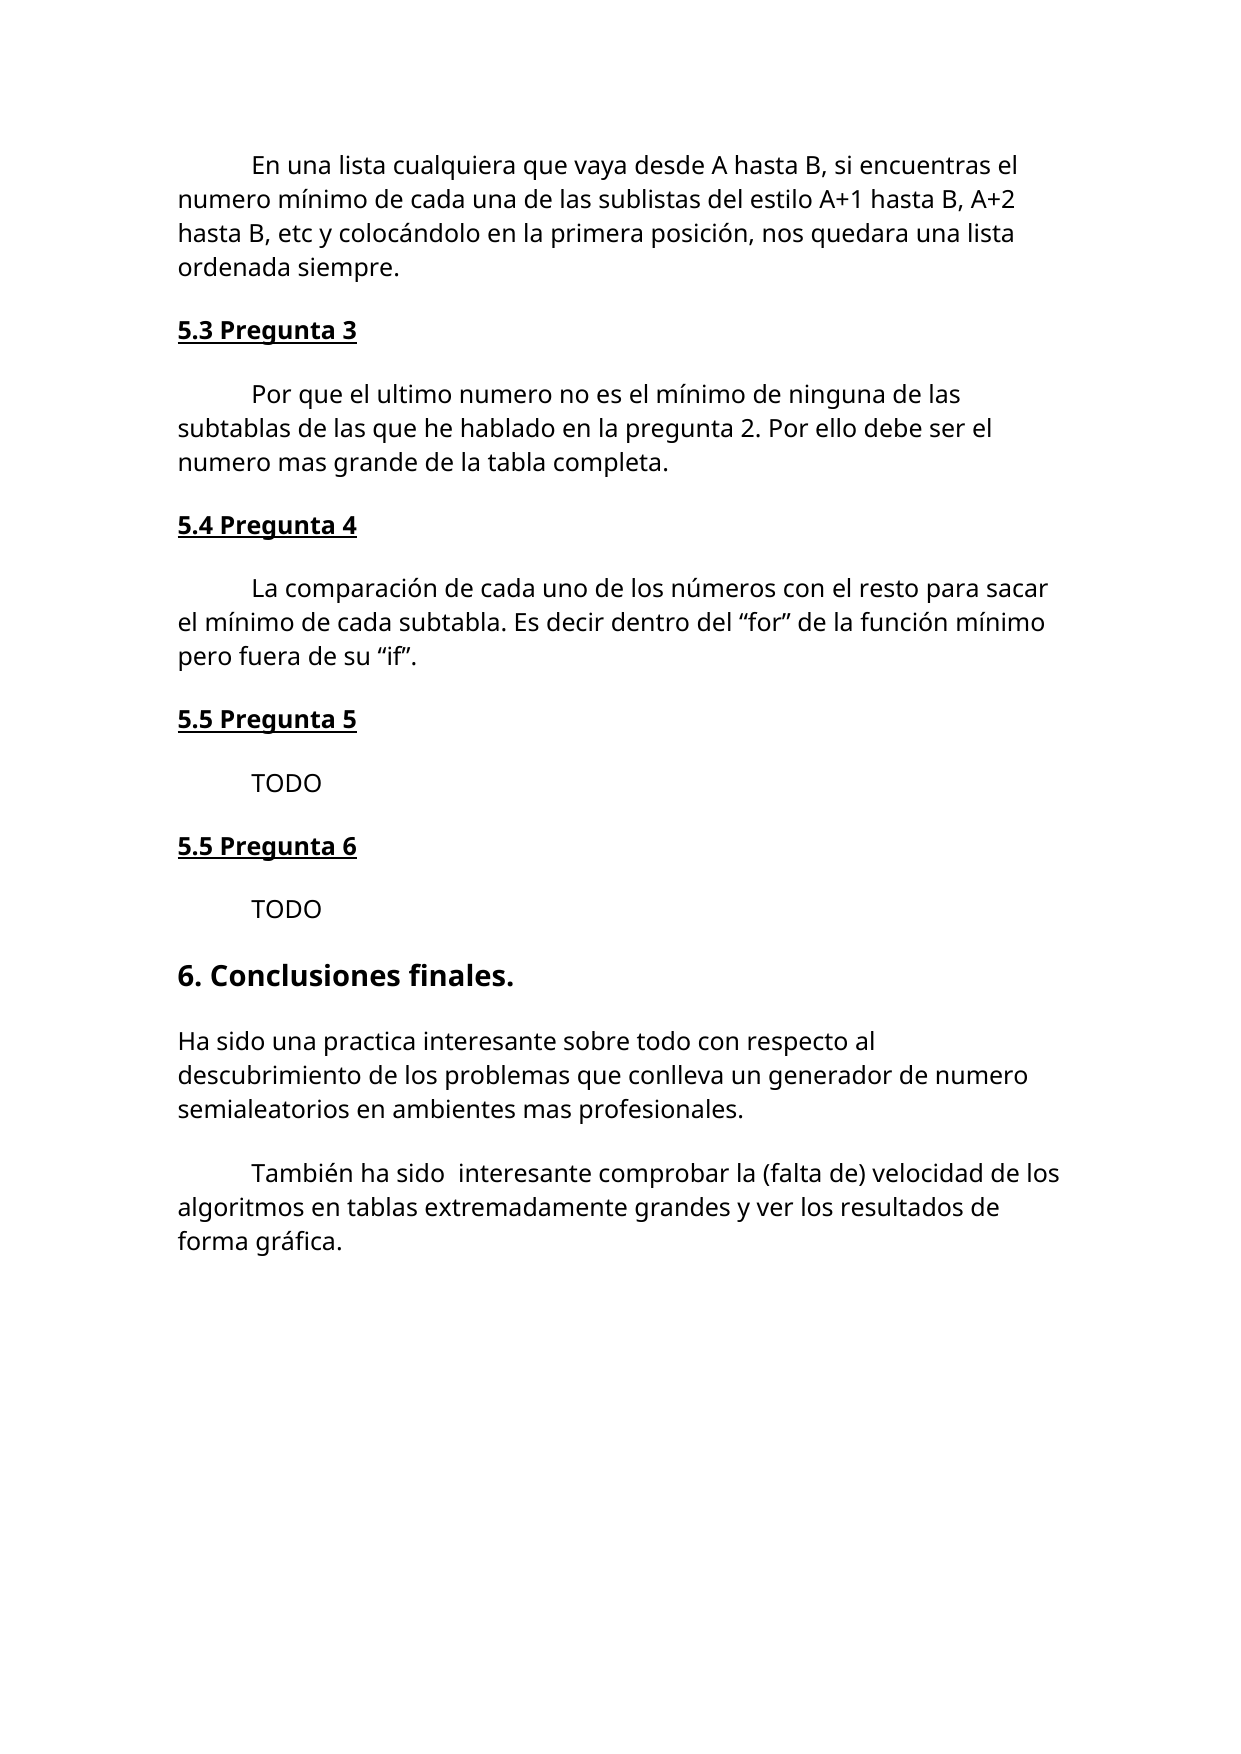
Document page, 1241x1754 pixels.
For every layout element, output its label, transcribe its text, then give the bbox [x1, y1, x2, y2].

text 6. Conclusiones finales. [177, 955, 1063, 995]
text TODO [177, 892, 1063, 926]
text TODO [177, 765, 1063, 799]
text 5.5 Pregunta 5 [177, 702, 1063, 736]
text 5.5 Pregunta 6 [177, 829, 1063, 863]
text También ha sido interesante comprobar la (falta de) velocidad de los algoritmos en tablas extremadamente grandes y ver los resultados de forma gráfica. [177, 1155, 1063, 1257]
text Ha sido una practica interesante sobre todo con respecto al descubrimiento de los problemas que conlleva un generador de numero semialeatorios en ambientes mas profesionales. [177, 1024, 1063, 1126]
text La comparación de cada uno de los números con el resto para sacar el mínimo de cada subtabla. Es decir dentro del “for” de la función mínimo pero fuera de su “if”. [177, 571, 1063, 673]
text 5.3 Pregunta 3 [177, 313, 1063, 347]
text Por que el ultimo numero no es el mínimo de ninguna de las subtablas de las que he hablado en la pregunta 2. Por ello debe ser el numero mas grande de la tabla completa. [177, 376, 1063, 478]
text En una lista cualquiera que vaya desde A hasta B, si encuentras el numero mínimo de cada una de las sublistas del estilo A+1 hasta B, A+2 hasta B, etc y colocándolo en la primera posición, nos quedara una lista ordenada siempre. [177, 148, 1063, 284]
text 5.4 Pregunta 4 [177, 508, 1063, 542]
